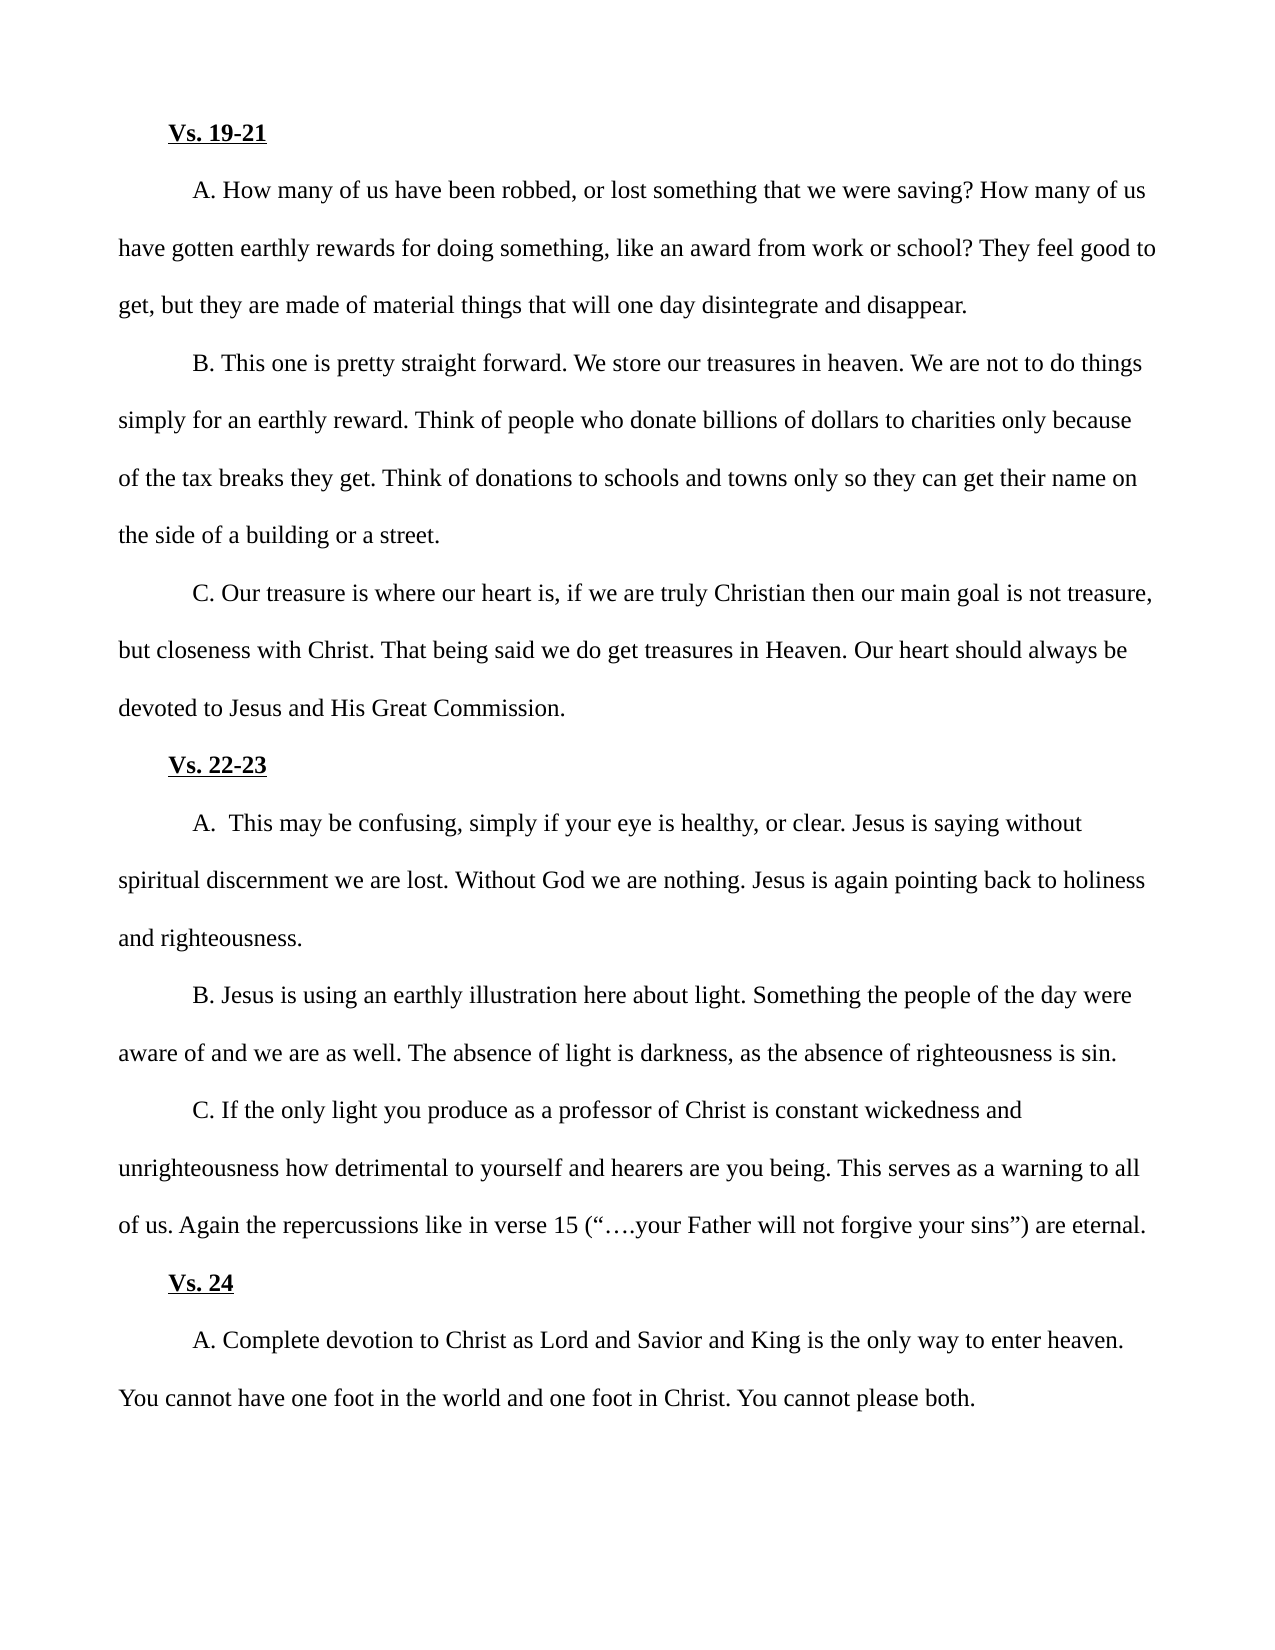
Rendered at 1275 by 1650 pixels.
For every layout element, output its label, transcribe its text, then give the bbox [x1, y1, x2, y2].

text Vs. 19-21 [118, 118, 1157, 147]
text Vs. 22-23 [118, 751, 1157, 779]
text B. This one is pretty straight forward. We store our treasures in heaven. We are not to do things simply for an earthly reward. Think of people who donate billions of dollars to charities only because of the tax breaks they get. Think of donations to schools and towns only so they can get their name on the side of a building or a street. [118, 348, 1157, 549]
text A. How many of us have been robbed, or lost something that we were saving? How many of us have gotten earthly rewards for doing something, like an award from work or school? They feel good to get, but they are made of material things that will one day disintegrate and disappear. [118, 176, 1157, 319]
text B. Jesus is using an earthly illustration here about light. Something the people of the day were aware of and we are as well. The absence of light is darkness, as the absence of righteousness is sin. [118, 981, 1157, 1067]
text A. This may be confusing, simply if your eye is healthy, or clear. Jesus is saying without spiritual discernment we are lost. Without God we are nothing. Jesus is again pointing back to holiness and righteousness. [118, 808, 1157, 952]
text A. Complete devotion to Christ as Lord and Savior and King is the only way to enter heaven. You cannot have one foot in the world and one foot in Christ. You cannot please both. [118, 1326, 1157, 1412]
text C. Our treasure is where our heart is, if we are truly Christian then our main goal is not treasure, but closeness with Christ. That being said we do get treasures in Heaven. Our heart should always be devoted to Jesus and His Great Commission. [118, 578, 1157, 722]
text C. If the only light you produce as a professor of Christ is constant wickedness and unrighteousness how detrimental to yourself and hearers are you being. This serves as a warning to all of us. Again the repercussions like in verse 15 (“….your Father will not forgive your sins”) are eternal. [118, 1096, 1157, 1239]
text Vs. 24 [118, 1268, 1157, 1297]
